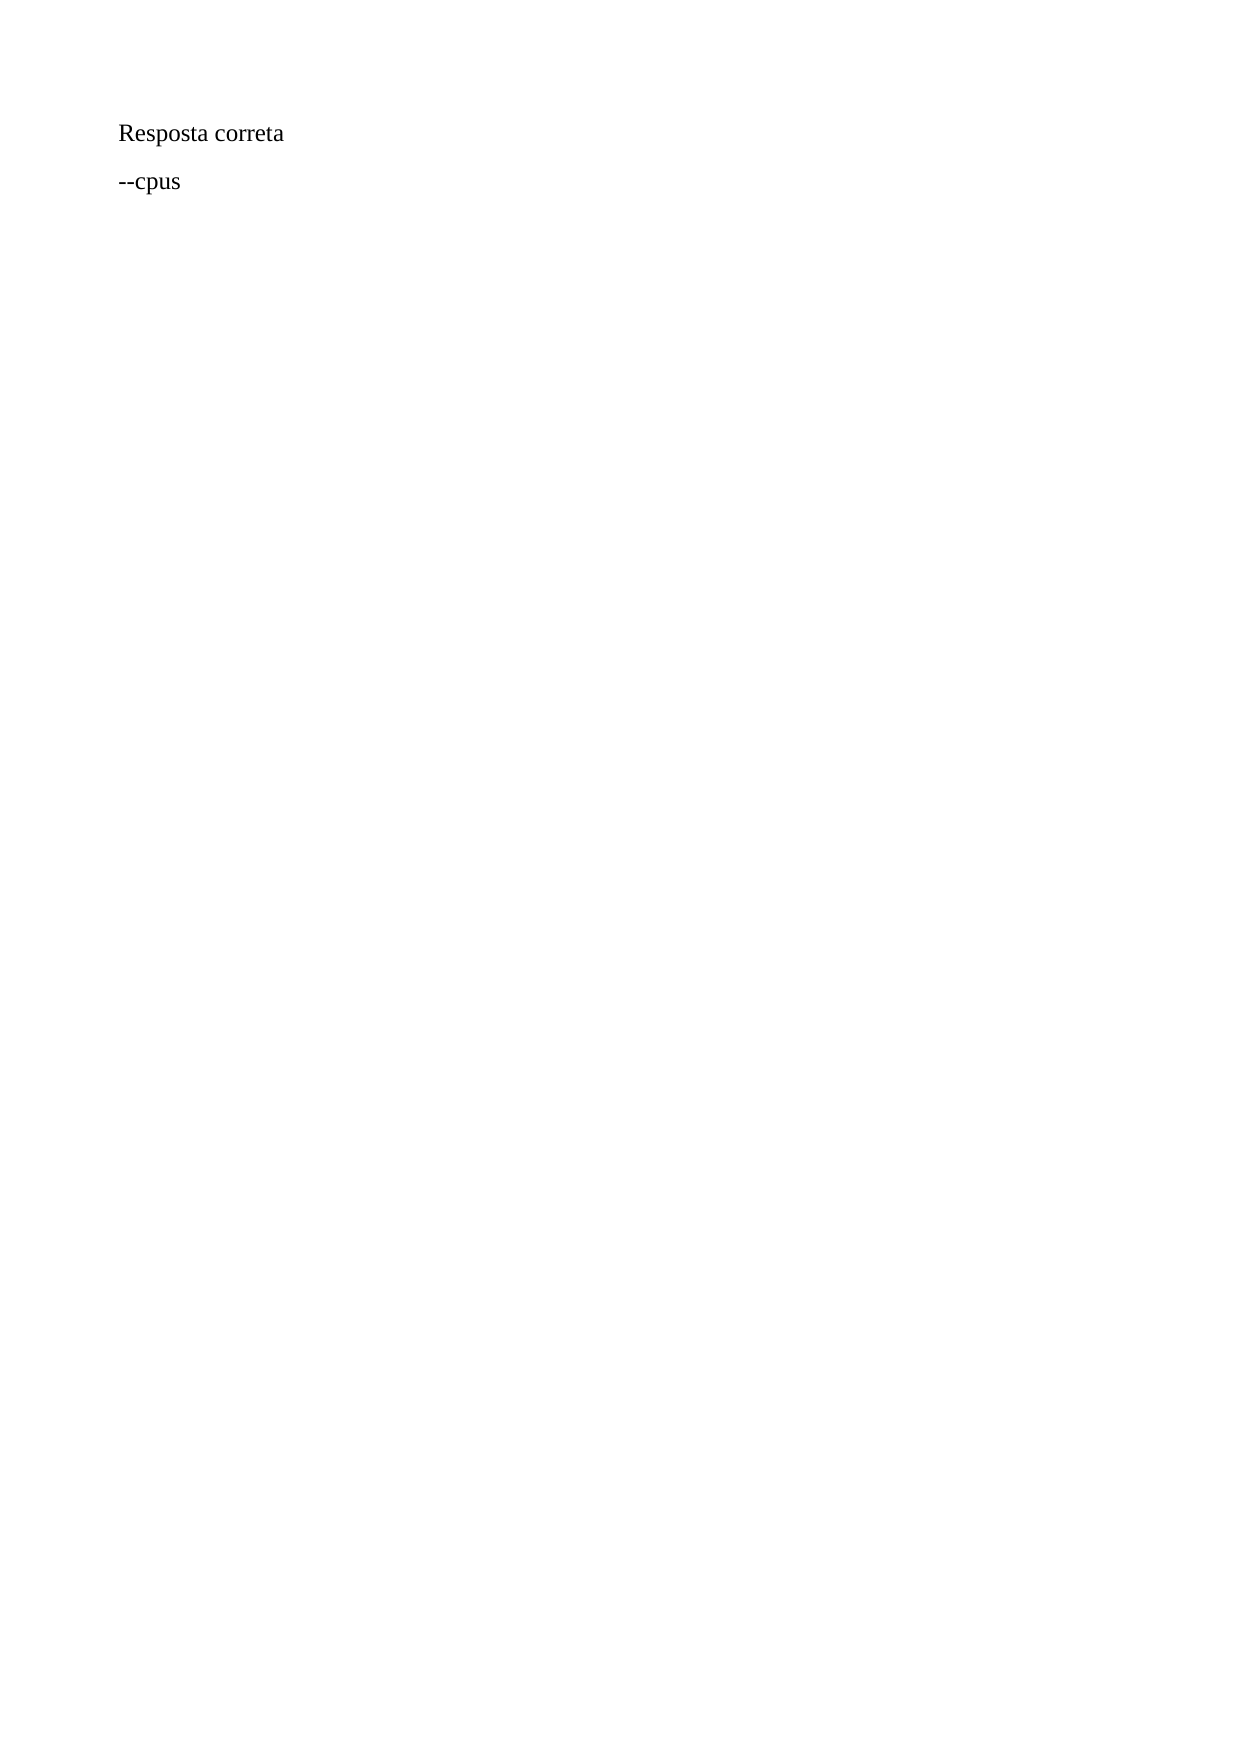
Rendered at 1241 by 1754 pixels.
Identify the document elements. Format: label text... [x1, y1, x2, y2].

text Resposta correta [118, 118, 1122, 147]
text --cpus [118, 166, 1122, 194]
